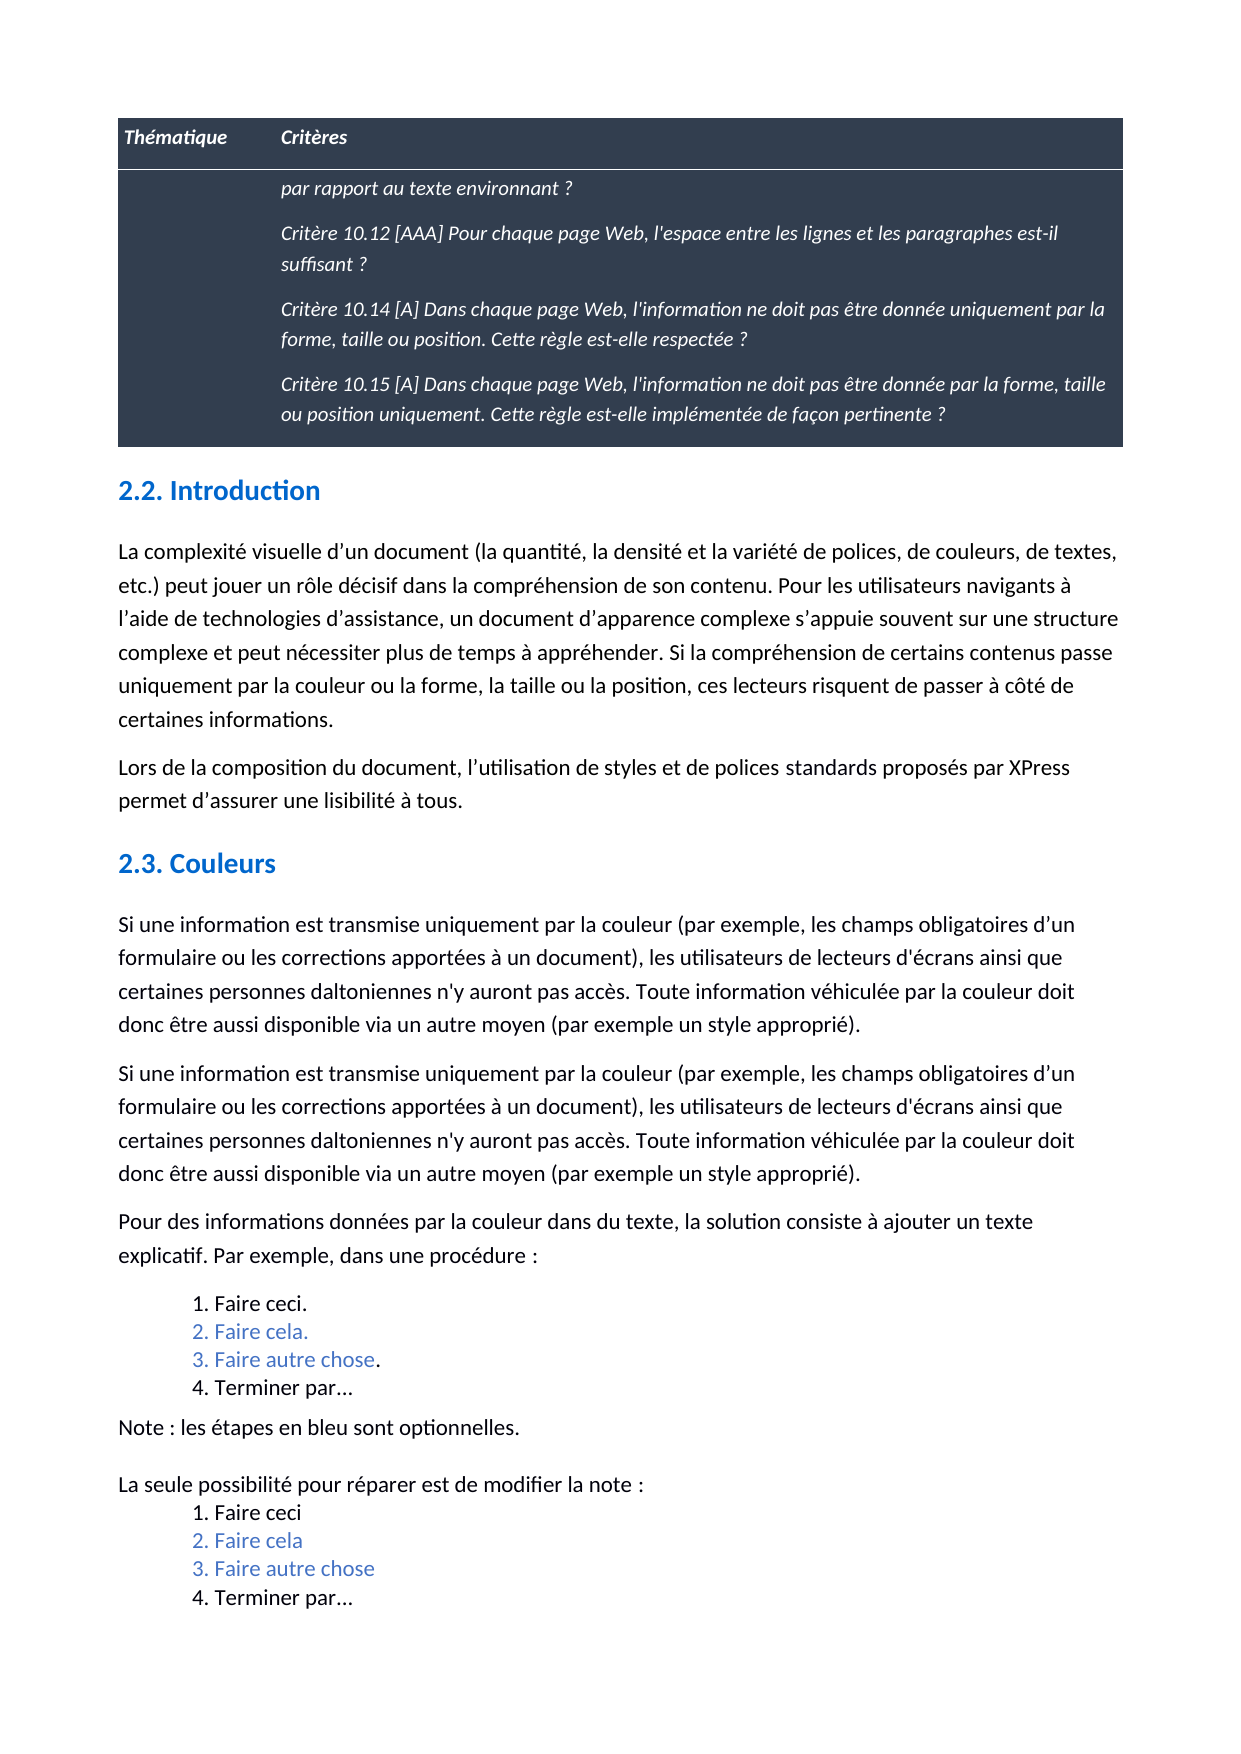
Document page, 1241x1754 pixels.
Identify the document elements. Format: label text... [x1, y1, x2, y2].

text 3. Faire autre chose [192, 1554, 1122, 1583]
subtitle 2.3. Couleurs [118, 845, 1122, 881]
text Si une information est transmise uniquement par la couleur (par exemple, les champs obligatoires d’un formulaire ou les corrections apportées à un document), les utilisateurs de lecteurs d'écrans ainsi que certaines personnes daltoniennes n'y auront pas accès. Toute information véhiculée par la couleur doit donc être aussi disponible via un autre moyen (par exemple un style approprié). [118, 910, 1122, 1039]
text Si une information est transmise uniquement par la couleur (par exemple, les champs obligatoires d’un formulaire ou les corrections apportées à un document), les utilisateurs de lecteurs d'écrans ainsi que certaines personnes daltoniennes n'y auront pas accès. Toute information véhiculée par la couleur doit donc être aussi disponible via un autre moyen (par exemple un style approprié). [118, 1059, 1122, 1187]
text Lors de la composition du document, l’utilisation de styles et de polices standards proposés par XPress permet d’assurer une lisibilité à tous. [118, 753, 1122, 814]
text 2. Faire cela. [192, 1317, 1122, 1345]
table_header Thématique [118, 118, 275, 169]
table_cell [118, 170, 275, 447]
text 4. Terminer par... [192, 1583, 1122, 1611]
text 4. Terminer par... [192, 1373, 1122, 1401]
text La complexité visuelle d’un document (la quantité, la densité et la variété de polices, de couleurs, de textes, etc.) peut jouer un rôle décisif dans la compréhension de son contenu. Pour les utilisateurs navigants à l’aide de technologies d’assistance, un document d’apparence complexe s’appuie souvent sur une structure complexe et peut nécessiter plus de temps à appréhender. Si la compréhension de certains contenus passe uniquement par la couleur ou la forme, la taille ou la position, ces lecteurs risquent de passer à côté de certaines informations. [118, 537, 1122, 733]
text 2. Faire cela [192, 1527, 1122, 1554]
text 1. Faire ceci [192, 1498, 1122, 1527]
text 1. Faire ceci. [192, 1289, 1122, 1317]
subtitle 2.2. Introduction [118, 472, 1122, 508]
text Note : les étapes en bleu sont optionnelles. [118, 1413, 1122, 1441]
text Pour des informations données par la couleur dans du texte, la solution consiste à ajouter un texte explicatif. Par exemple, dans une procédure : [118, 1207, 1122, 1269]
table_header Critères [275, 118, 1123, 169]
text La seule possibilité pour réparer est de modifier la note : [118, 1471, 1122, 1498]
table_cell par rapport au texte environnant ? Critère 10.12 [AAA] Pour chaque page Web, l'espace entre les lignes et les paragraphes est-il suffisant ? Critère 10.14 [A] Dans chaque page Web, l'information ne doit pas être donnée uniquement par la forme, taille ou position. Cette règle est-elle respectée ? Critère 10.15 [A] Dans chaque page Web, l'information ne doit pas être donnée par la forme, taille ou position uniquement. Cette règle est-elle implémentée de façon pertinente ? [275, 170, 1123, 447]
text 3. Faire autre chose. [192, 1345, 1122, 1373]
